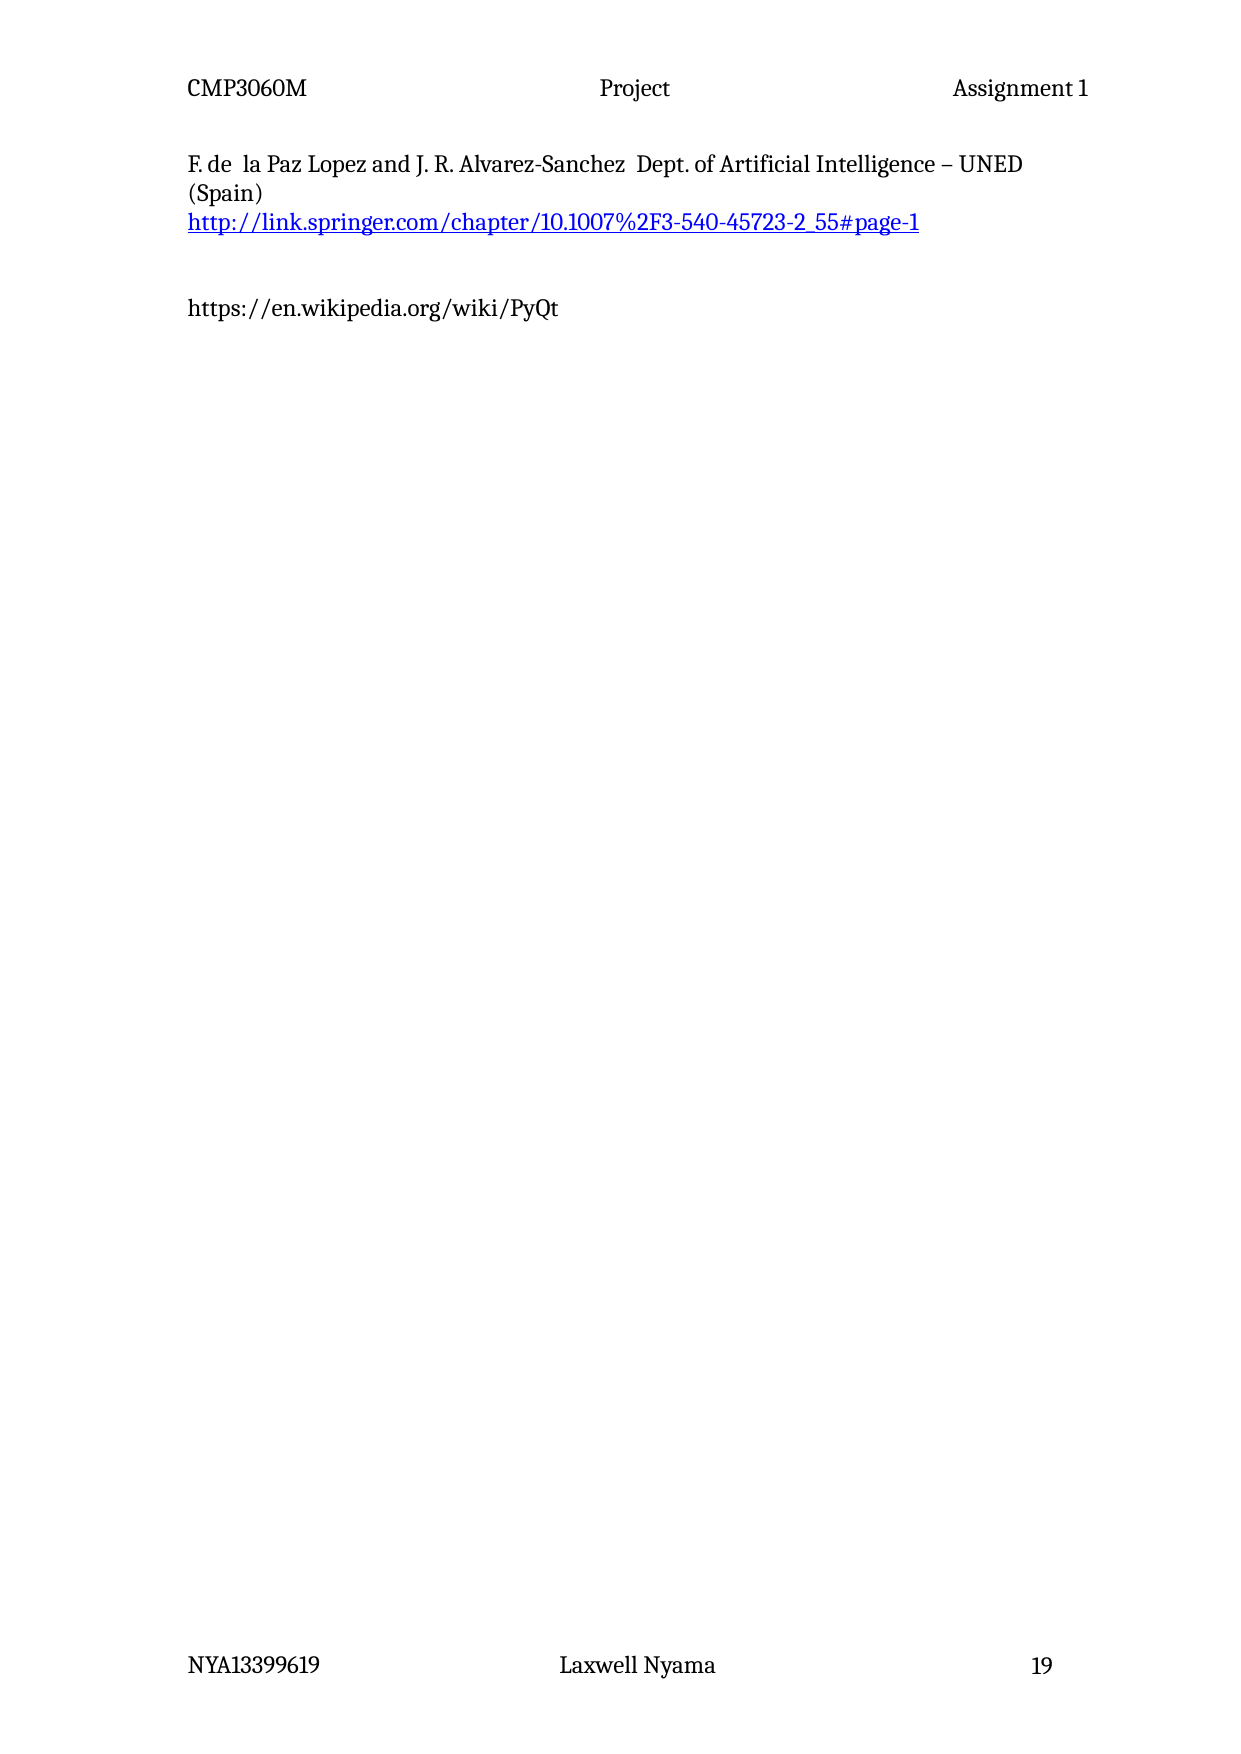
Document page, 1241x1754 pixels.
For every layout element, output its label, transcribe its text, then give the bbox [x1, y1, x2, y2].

text F. de la Paz Lopez and J. R. Alvarez-Sanchez Dept. of Artificial Intelligence – UNED (Spain) [187, 150, 1053, 207]
text https://en.wikipedia.org/wiki/PyQt [187, 294, 1053, 322]
text http://link.springer.com/chapter/10.1007%2F3-540-45723-2_55#page-1 [187, 207, 1053, 236]
